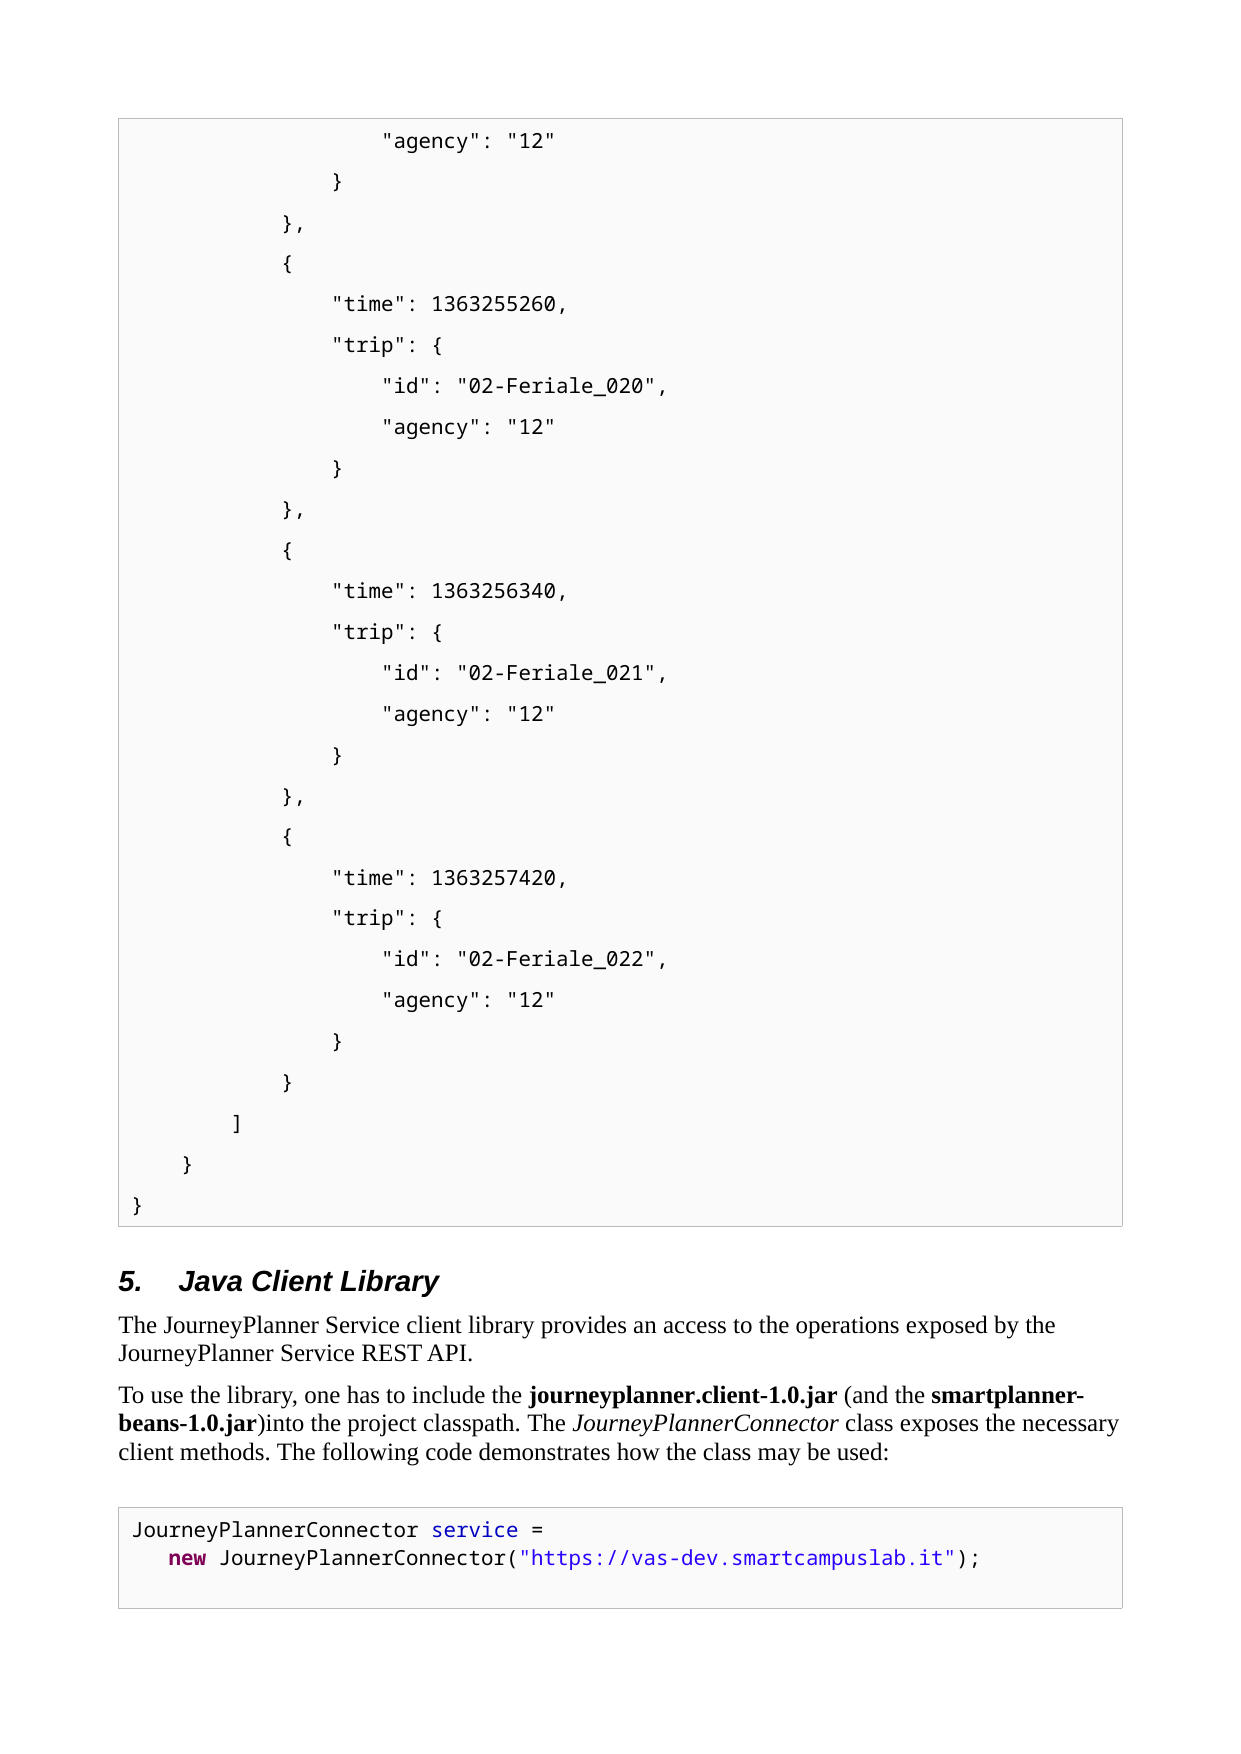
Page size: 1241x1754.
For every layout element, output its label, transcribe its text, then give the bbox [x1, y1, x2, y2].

text } [119, 732, 1122, 768]
text { [119, 527, 1122, 563]
text "trip": { [119, 896, 1122, 932]
text } [119, 1142, 1122, 1178]
text To use the library, one has to include the journeyplanner.client-1.0.jar (and the smartplanner-beans-1.0.jar)into the project classpath. The JourneyPlannerConnector class exposes the necessary client methods. The following code demonstrates how the class may be used: [118, 1380, 1122, 1466]
text "agency": "12" [119, 691, 1122, 727]
text "agency": "12" [119, 978, 1122, 1014]
text ] [119, 1101, 1122, 1137]
text "agency": "12" [119, 405, 1122, 441]
text "time": 1363255260, [119, 282, 1122, 318]
text "id": "02-Feriale_020", [119, 364, 1122, 400]
text "time": 1363256340, [119, 568, 1122, 604]
text } [119, 446, 1122, 482]
text "id": "02-Feriale_022", [119, 937, 1122, 973]
text JourneyPlannerConnector service = [119, 1508, 1122, 1536]
text { [119, 241, 1122, 277]
text "time": 1363257420, [119, 855, 1122, 891]
text "trip": { [119, 323, 1122, 359]
text } [119, 1060, 1122, 1096]
text "agency": "12" [119, 119, 1122, 154]
text }, [119, 487, 1122, 523]
text } [119, 1182, 1122, 1226]
text }, [119, 773, 1122, 809]
text } [119, 159, 1122, 195]
text } [119, 1019, 1122, 1055]
text "id": "02-Feriale_021", [119, 650, 1122, 686]
text { [119, 814, 1122, 850]
text "trip": { [119, 609, 1122, 645]
text new JourneyPlannerConnector("https://vas-dev.smartcampuslab.it"); [119, 1536, 1122, 1564]
text }, [119, 200, 1122, 236]
subtitle 5. Java Client Library [118, 1264, 1122, 1297]
text The JourneyPlanner Service client library provides an access to the operations exposed by the JourneyPlanner Service REST API. [118, 1310, 1122, 1367]
